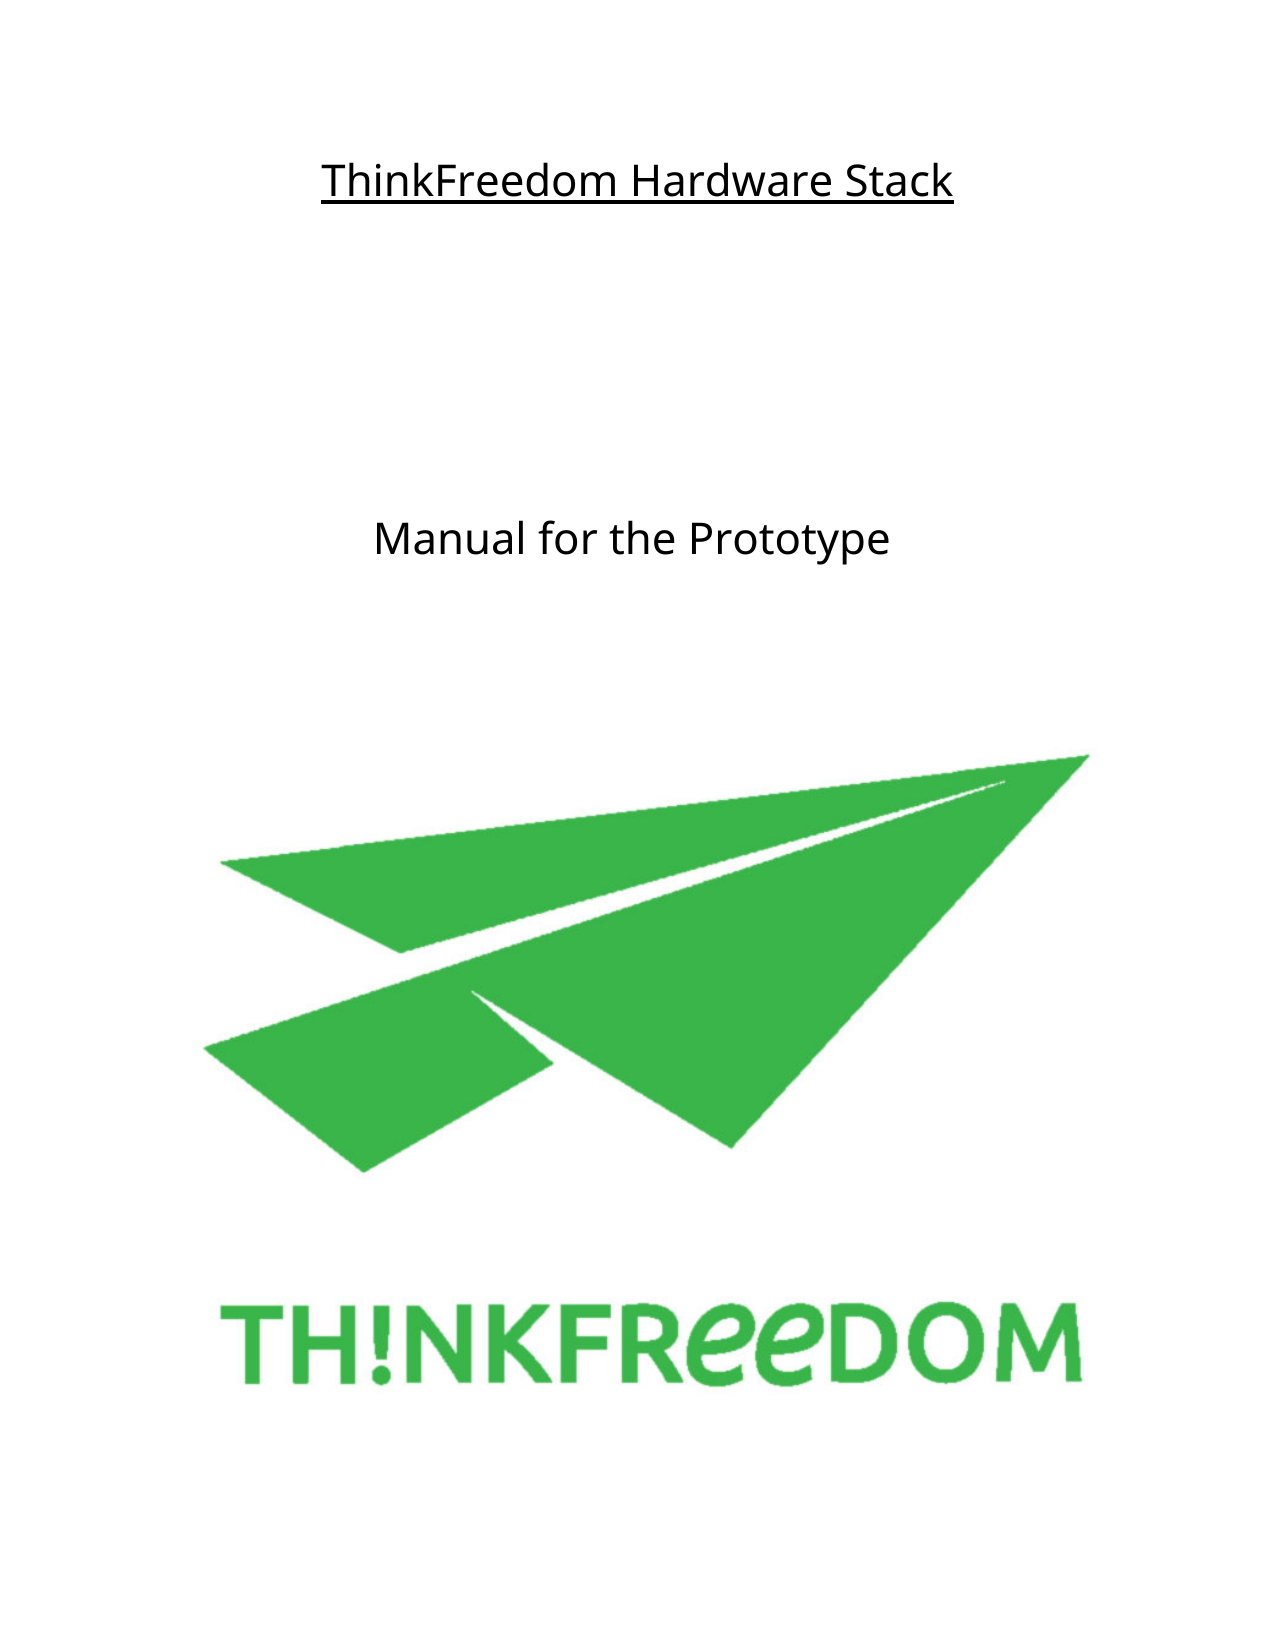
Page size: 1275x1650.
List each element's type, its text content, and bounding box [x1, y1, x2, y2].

title Manual for the Prototype [150, 507, 1125, 567]
picture [168, 696, 1135, 1449]
title ThinkFreedom Hardware Stack [150, 150, 1125, 209]
